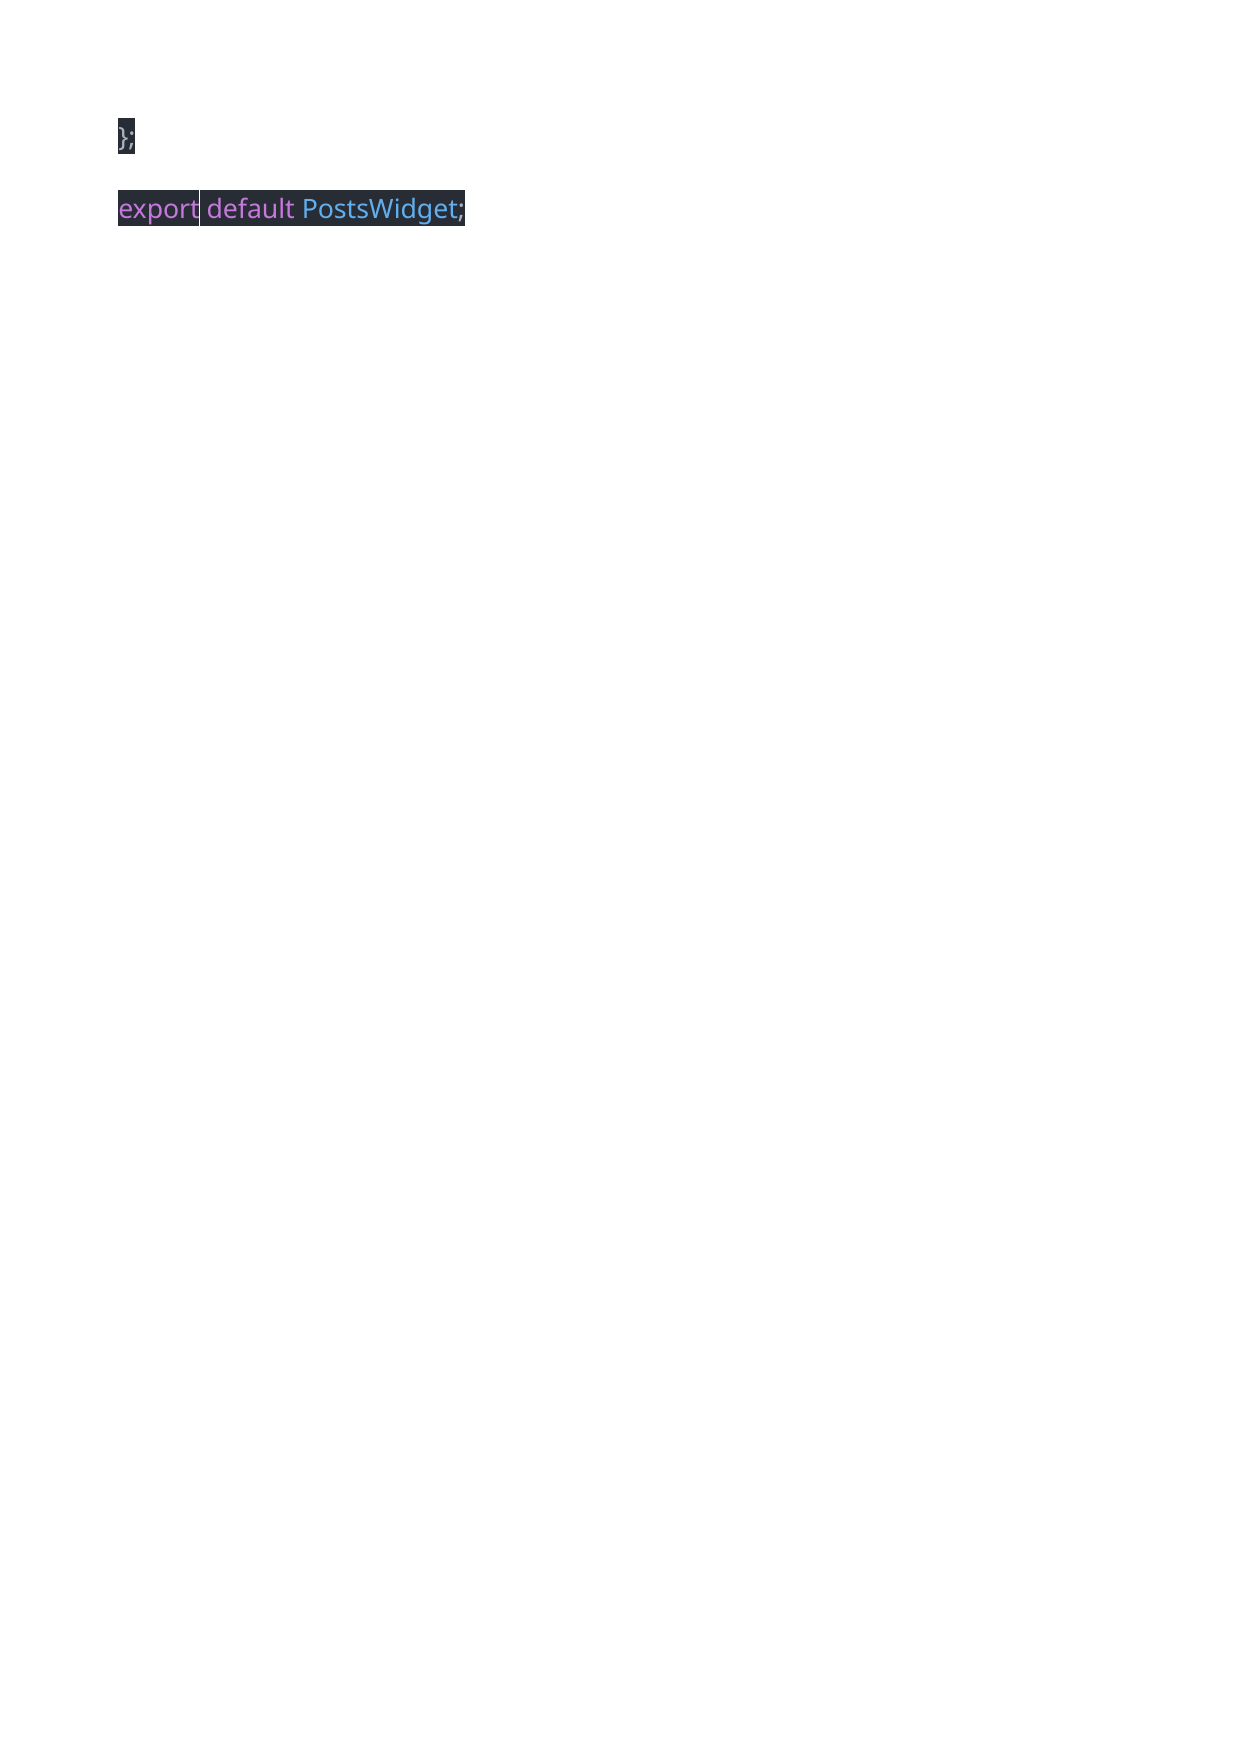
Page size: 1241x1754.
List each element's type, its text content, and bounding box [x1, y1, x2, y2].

text export default PostsWidget; [118, 190, 1175, 262]
text }; [118, 118, 1175, 154]
